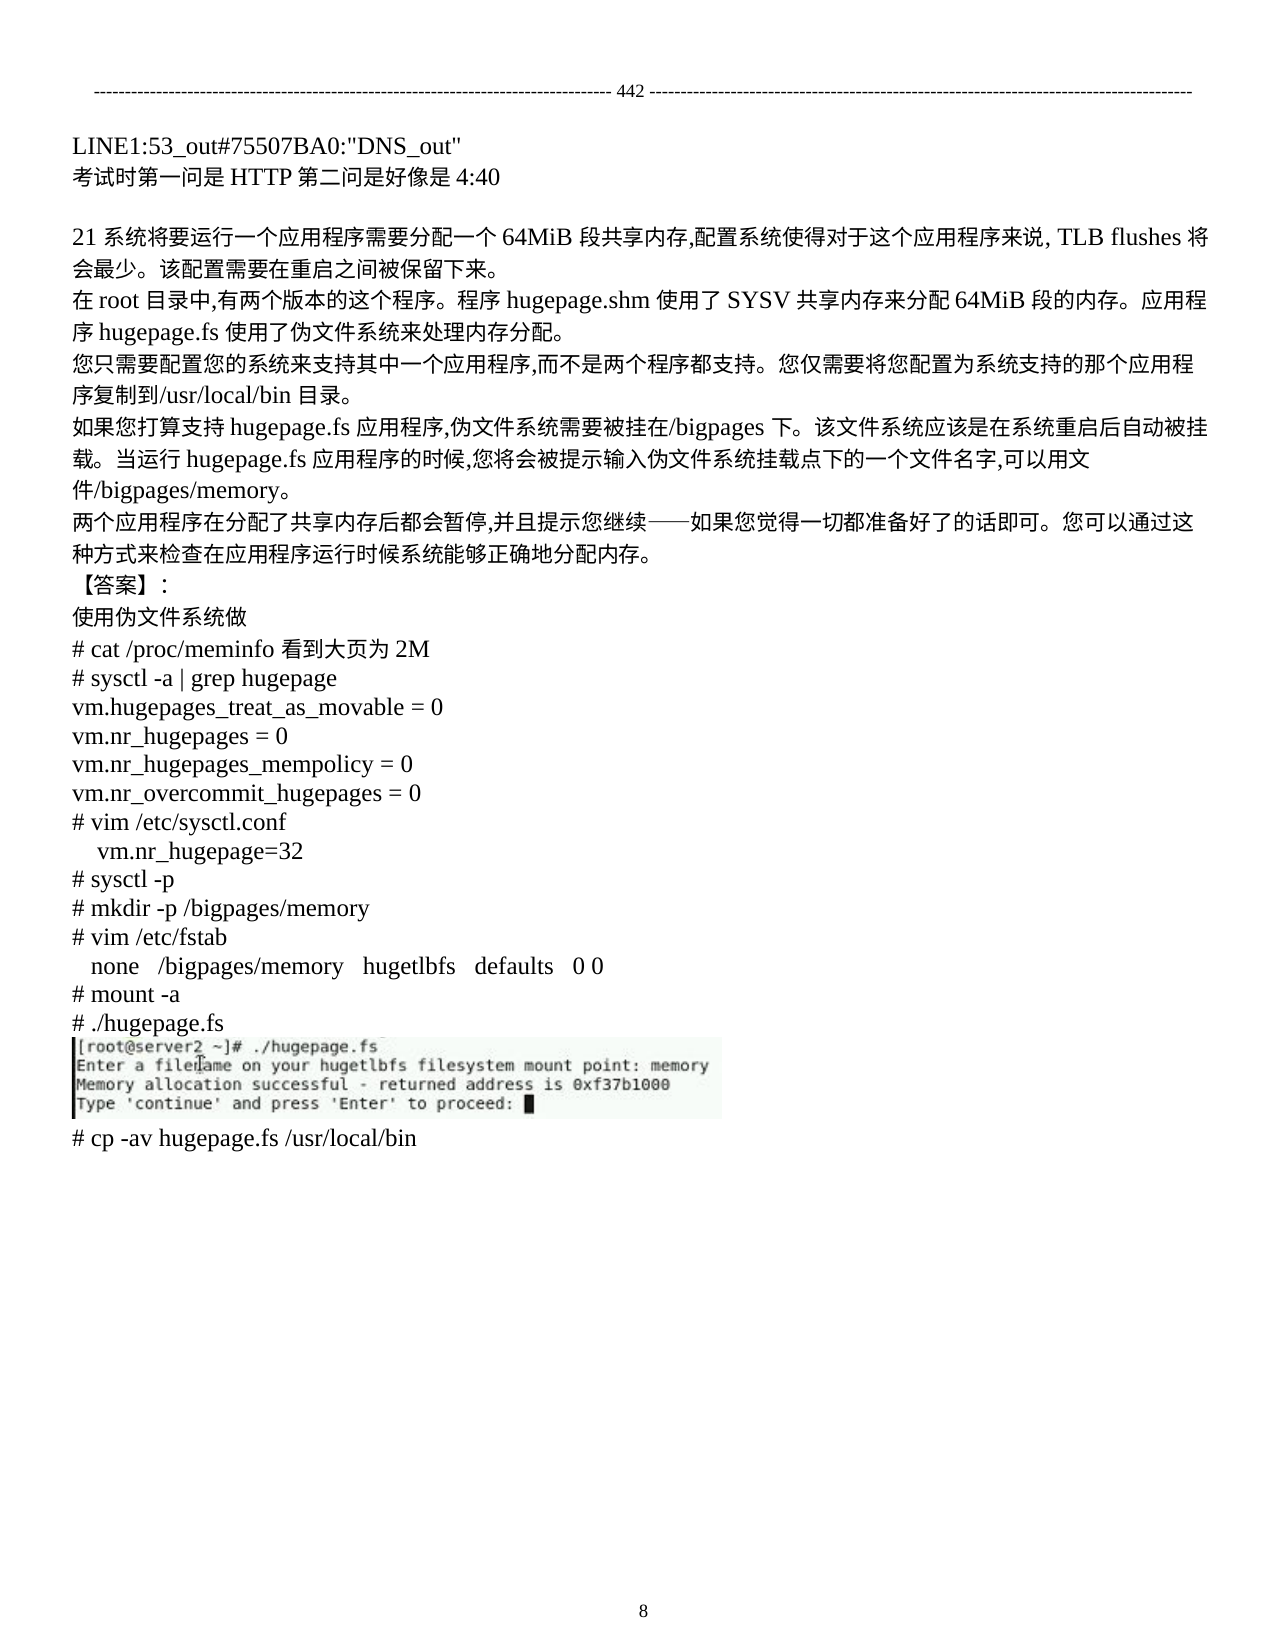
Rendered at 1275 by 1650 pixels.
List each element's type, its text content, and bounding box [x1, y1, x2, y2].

text vm.hugepages_treat_as_movable = 0 [72, 692, 1215, 721]
text vm.nr_hugepage=32 [72, 836, 1215, 864]
text 您只需要配置您的系统来支持其中一个应用程序,而不是两个程序都支持。您仅需要将您配置为系统支持的那个应用程序复制到/usr/local/bin 目录。 [72, 347, 1215, 410]
text 【答案】： [72, 568, 1215, 600]
text # ./hugepage.fs [72, 1008, 1215, 1037]
text none /bigpages/memory hugetlbfs defaults 0 0 [72, 951, 1215, 979]
text # sysctl -p [72, 864, 1215, 893]
text vm.nr_hugepages = 0 [72, 721, 1215, 749]
text # vim /etc/fstab [72, 922, 1215, 951]
text # mount -a [72, 979, 1215, 1008]
text # sysctl -a | grep hugepage [72, 663, 1215, 692]
text vm.nr_overcommit_hugepages = 0 [72, 778, 1215, 807]
text # cat /proc/meminfo 看到大页为 2M [72, 632, 1215, 663]
picture [71, 1037, 722, 1119]
text # mkdir -p /bigpages/memory [72, 893, 1215, 922]
text # vim /etc/sysctl.conf [72, 807, 1215, 836]
text 两个应用程序在分配了共享内存后都会暂停,并且提示您继续——如果您觉得一切都准备好了的话即可。您可以通过这种方式来检查在应用程序运行时候系统能够正确地分配内存。 [72, 505, 1215, 568]
text # cp -av hugepage.fs /usr/local/bin [72, 1123, 1215, 1152]
text 使用伪文件系统做 [72, 600, 1215, 632]
text LINE1:53_out#75507BA0:"DNS_out" [72, 131, 1215, 159]
text vm.nr_hugepages_mempolicy = 0 [72, 749, 1215, 778]
text 考试时第一问是 HTTP 第二问是好像是 4:40 [72, 159, 1215, 191]
text 如果您打算支持 hugepage.fs 应用程序,伪文件系统需要被挂在/bigpages 下。该文件系统应该是在系统重启后自动被挂载。当运行 hugepage.fs 应用程序的时候,您将会被提示输入伪文件系统挂载点下的一个文件名字,可以用文件/bigpages/memory。 [72, 410, 1215, 505]
text 在 root 目录中,有两个版本的这个程序。程序 hugepage.shm 使用了 SYSV 共享内存来分配 64MiB 段的内存。应用程序 hugepage.fs 使用了伪文件系统来处理内存分配。 [72, 283, 1215, 347]
text 21 系统将要运行一个应用程序需要分配一个 64MiB 段共享内存,配置系统使得对于这个应用程序来说, TLB flushes 将会最少。该配置需要在重启之间被保留下来。 [72, 220, 1215, 283]
